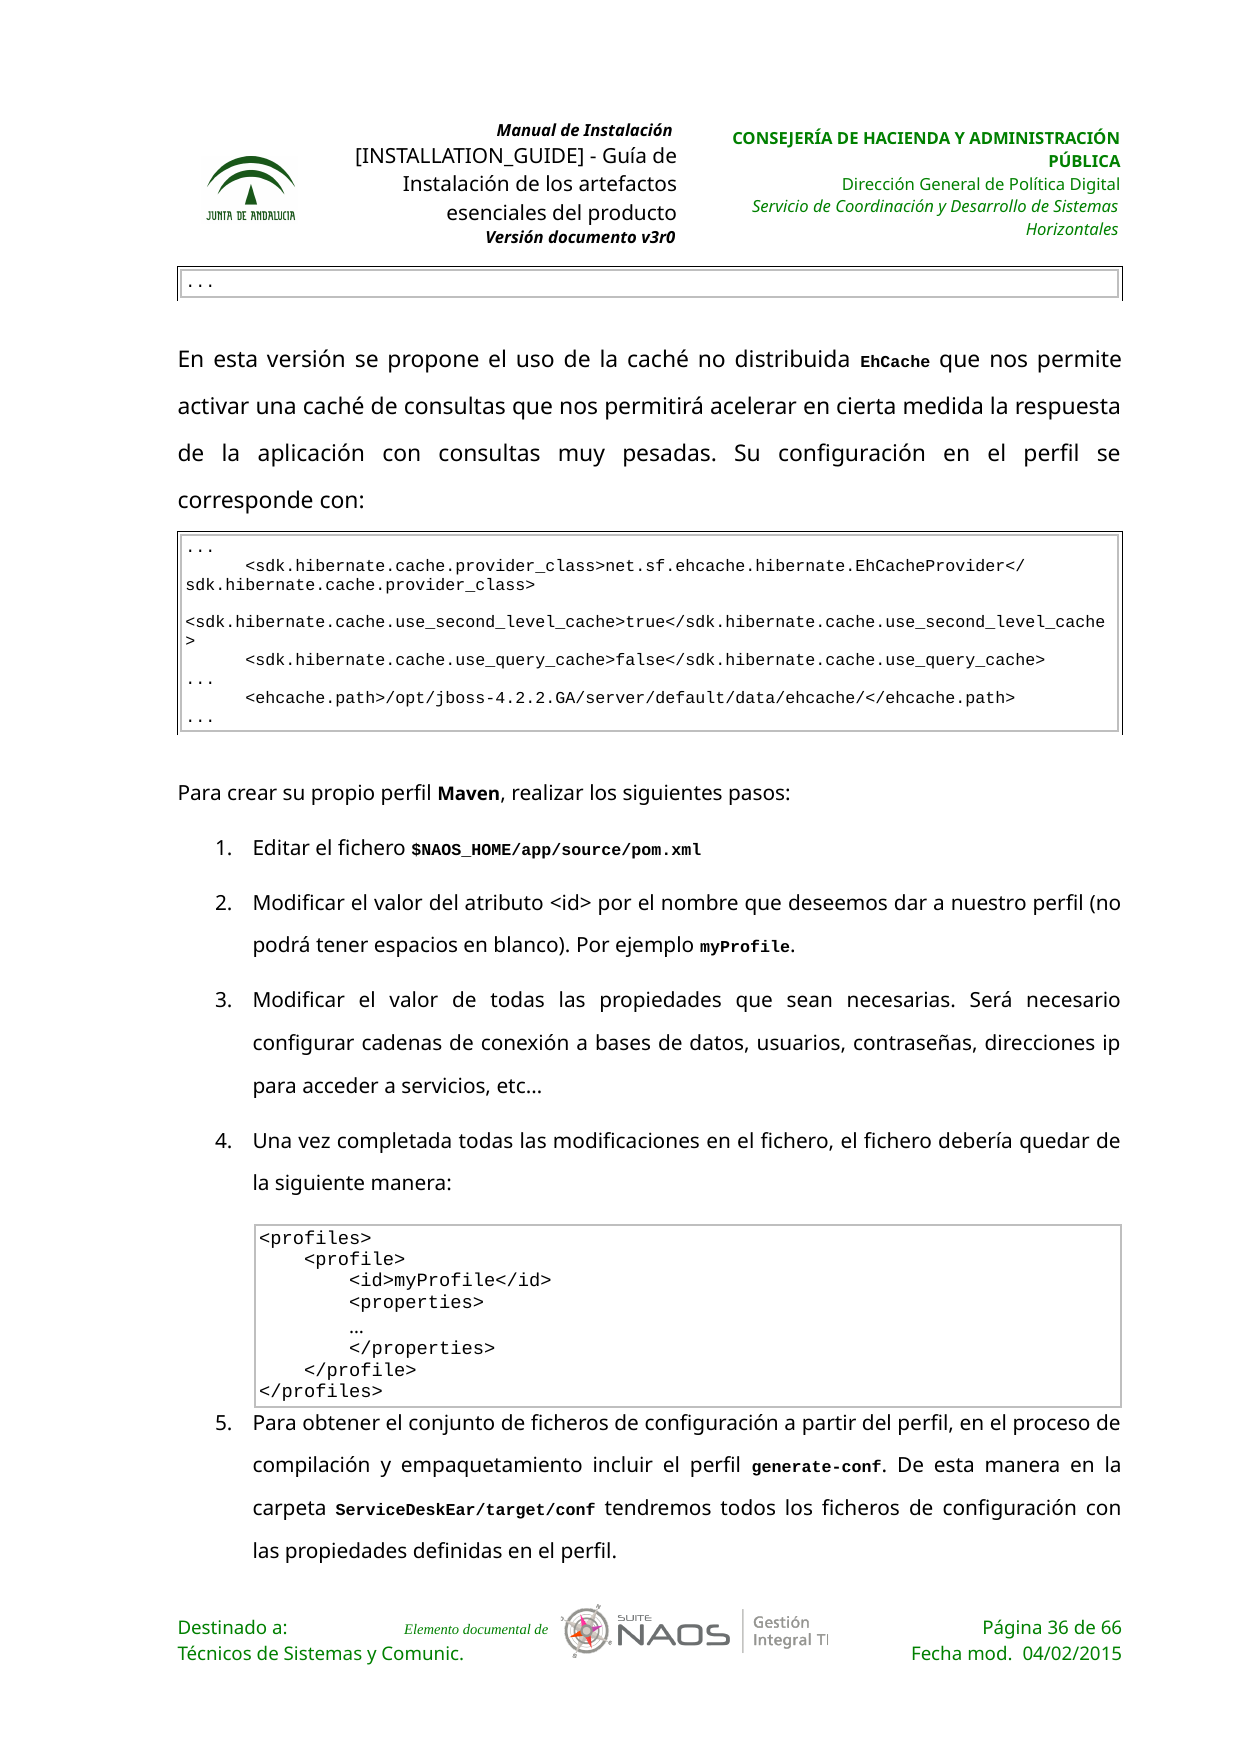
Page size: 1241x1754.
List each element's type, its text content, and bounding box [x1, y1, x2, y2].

list Modificar el valor del atributo <id> por el nombre que deseemos dar a nuestro perfil (no podrá tener espacios en blanco). Por ejemplo myProfile. [215, 888, 1122, 959]
text En esta versión se propone el uso de la caché no distribuida EhCache que nos permite activar una caché de consultas que nos permitirá acelerar en cierta medida la respuesta de la aplicación con consultas muy pesadas. Su configuración en el perfil se corresponde con: [177, 343, 1122, 515]
picture [201, 156, 298, 224]
table_header ... <sdk.hibernate.cache.provider_class>net.sf.ehcache.hibernate.EhCacheProvider</sdk.hibernate.cache.provider_class> <sdk.hibernate.cache.use_second_level_cache>true</sdk.hibernate.cache.use_second_level_cache> <sdk.hibernate.cache.use_query_cache>false</sdk.hibernate.cache.use_query_cache> ... <ehcache.path>/opt/jboss-4.2.2.GA/server/default/data/ehcache/</ehcache.path> ... [178, 532, 1122, 735]
list Para obtener el conjunto de ficheros de configuración a partir del perfil, en el proceso de compilación y empaquetamiento incluir el perfil generate-conf. De esta manera en la carpeta ServiceDeskEar/target/conf tendremos todos los ficheros de configuración con las propiedades definidas en el perfil. [215, 1408, 1122, 1564]
table_header <profiles> <profile> <id>myProfile</id> <properties> … </properties> </profile> </profiles> [256, 1226, 1120, 1406]
text Para crear su propio perfil Maven, realizar los siguientes pasos: [177, 778, 1122, 806]
list Una vez completada todas las modificaciones en el fichero, el fichero debería quedar de la siguiente manera: [215, 1126, 1122, 1197]
list Modificar el valor de todas las propiedades que sean necesarias. Será necesario configurar cadenas de conexión a bases de datos, usuarios, contraseñas, direcciones ip para acceder a servicios, etc… [215, 986, 1122, 1099]
list Editar el fichero $NAOS_HOME/app/source/pom.xml [215, 833, 1122, 861]
table_header ... [178, 267, 1122, 301]
picture [560, 1604, 829, 1658]
